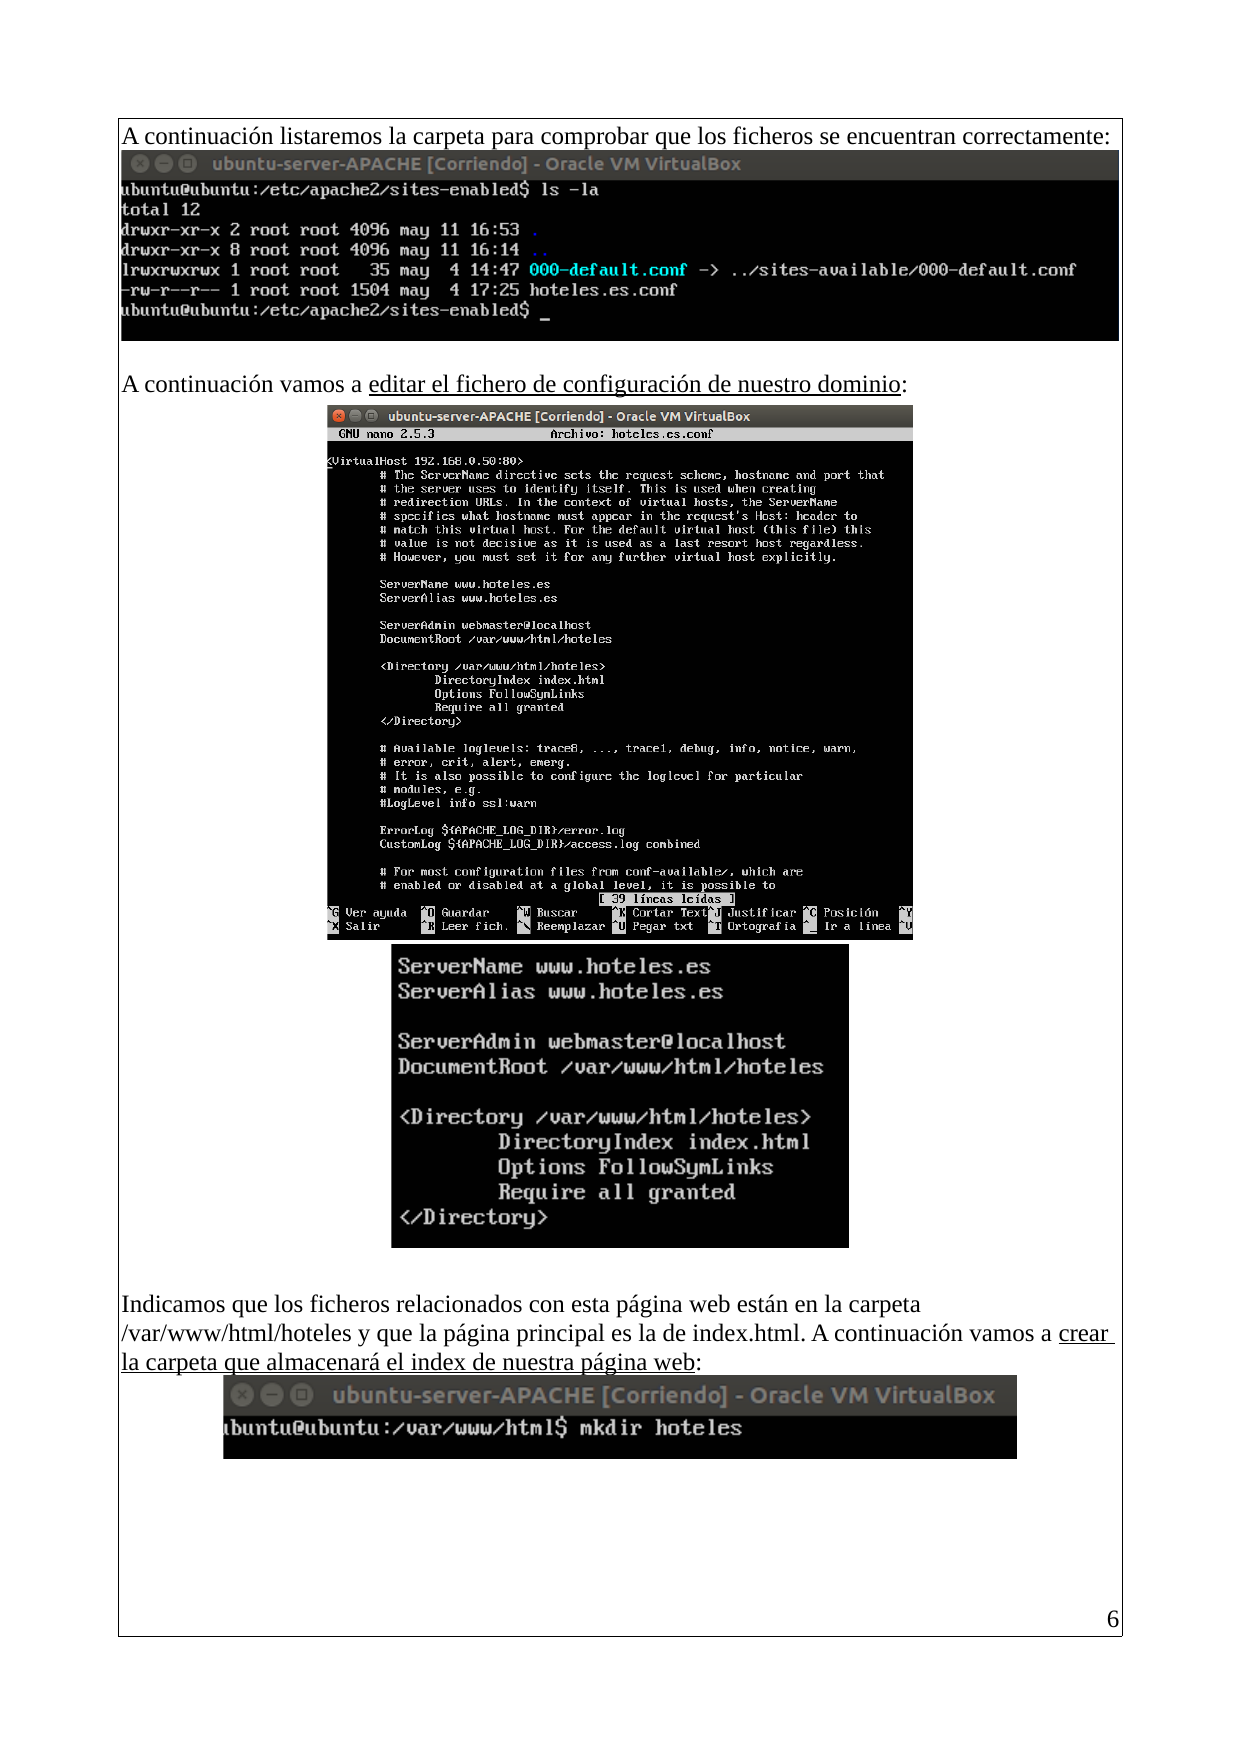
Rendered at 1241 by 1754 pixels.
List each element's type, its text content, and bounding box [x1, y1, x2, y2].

text A continuación vamos a editar el fichero de configuración de nuestro dominio: [121, 369, 1119, 398]
text A continuación listaremos la carpeta para comprobar que los ficheros se encuentran correctamente: [121, 121, 1119, 150]
text Indicamos que los ficheros relacionados con esta página web están en la carpeta /var/www/html/hoteles y que la página principal es la de index.html. A continuación vamos a crear la carpeta que almacenará el index de nuestra página web: [121, 1289, 1119, 1375]
picture [121, 150, 1119, 341]
picture [223, 1375, 1017, 1459]
picture [327, 405, 913, 940]
picture [391, 944, 849, 1248]
